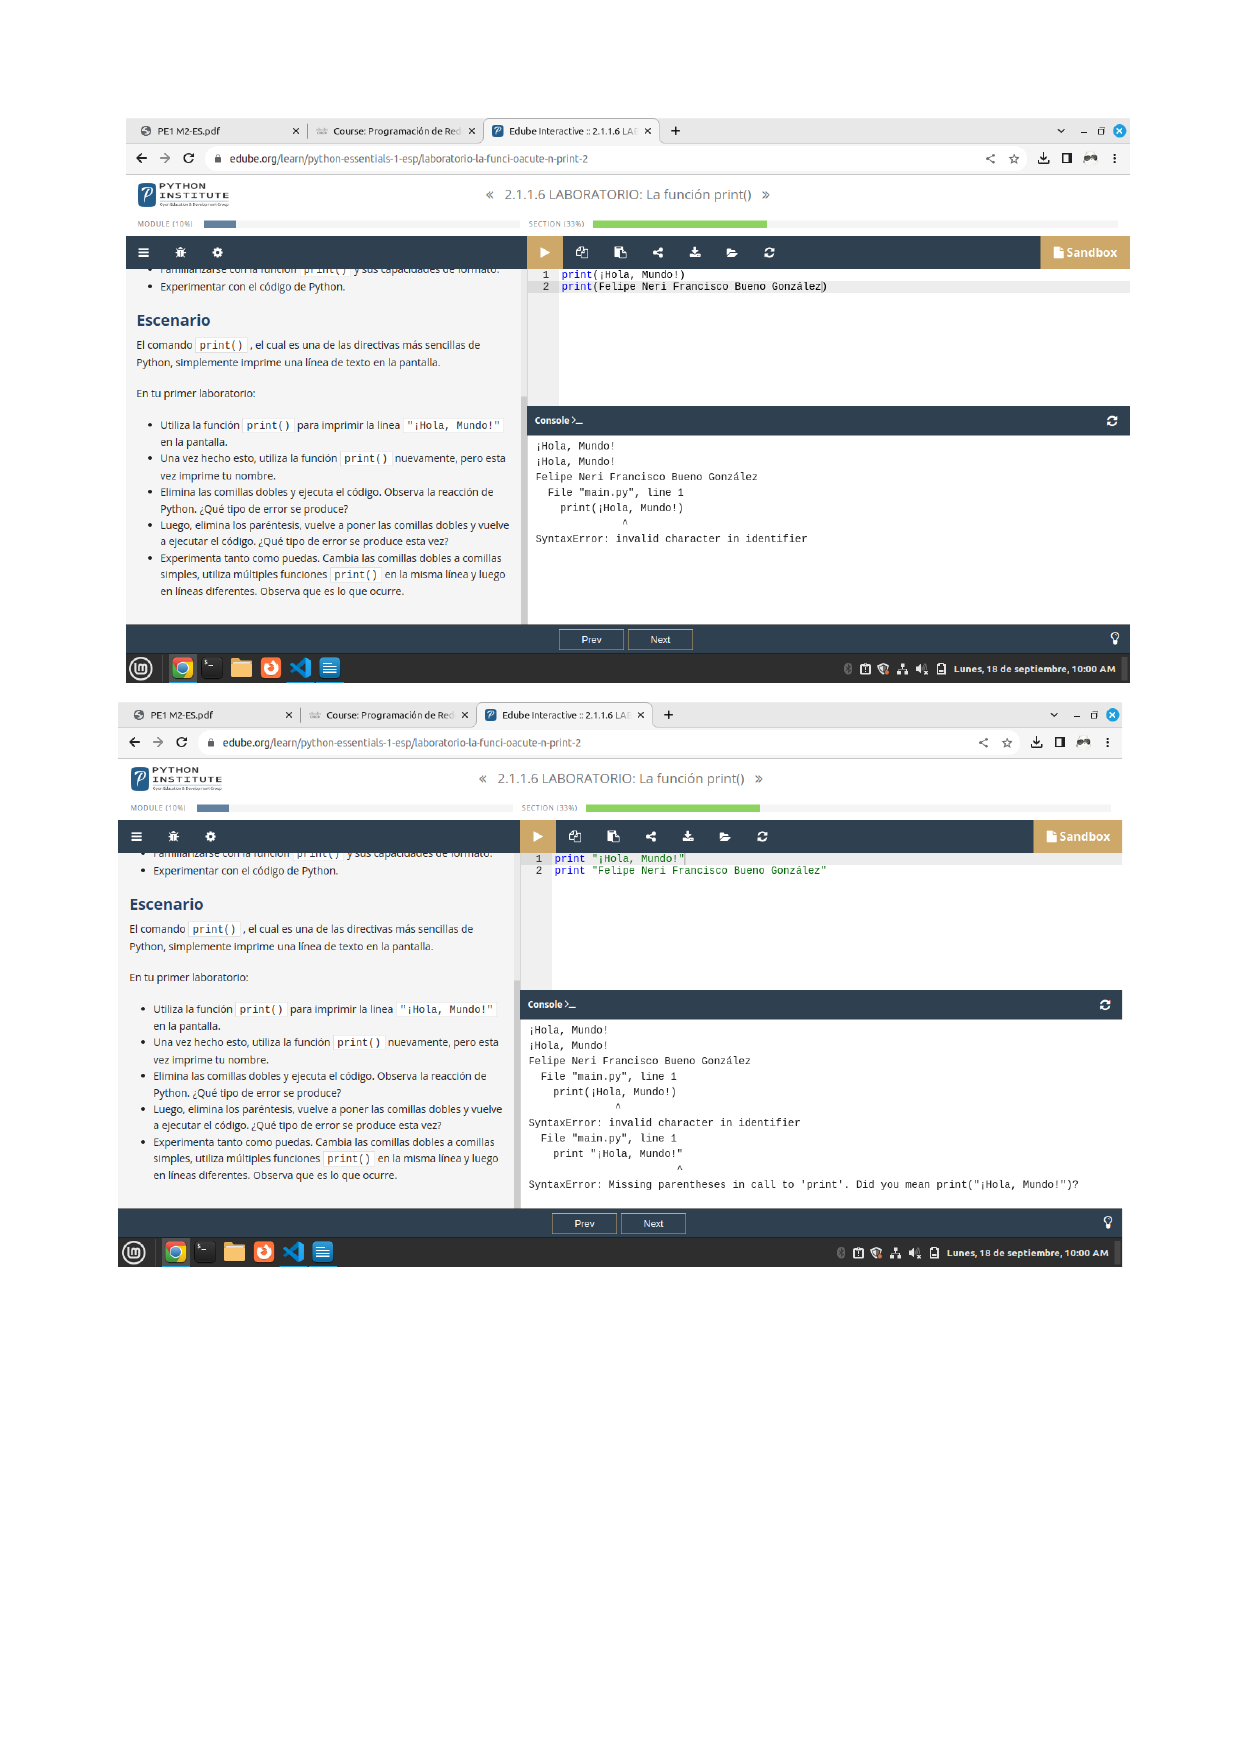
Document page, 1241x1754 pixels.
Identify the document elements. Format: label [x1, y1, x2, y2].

picture [126, 118, 1130, 683]
picture [118, 702, 1123, 1267]
